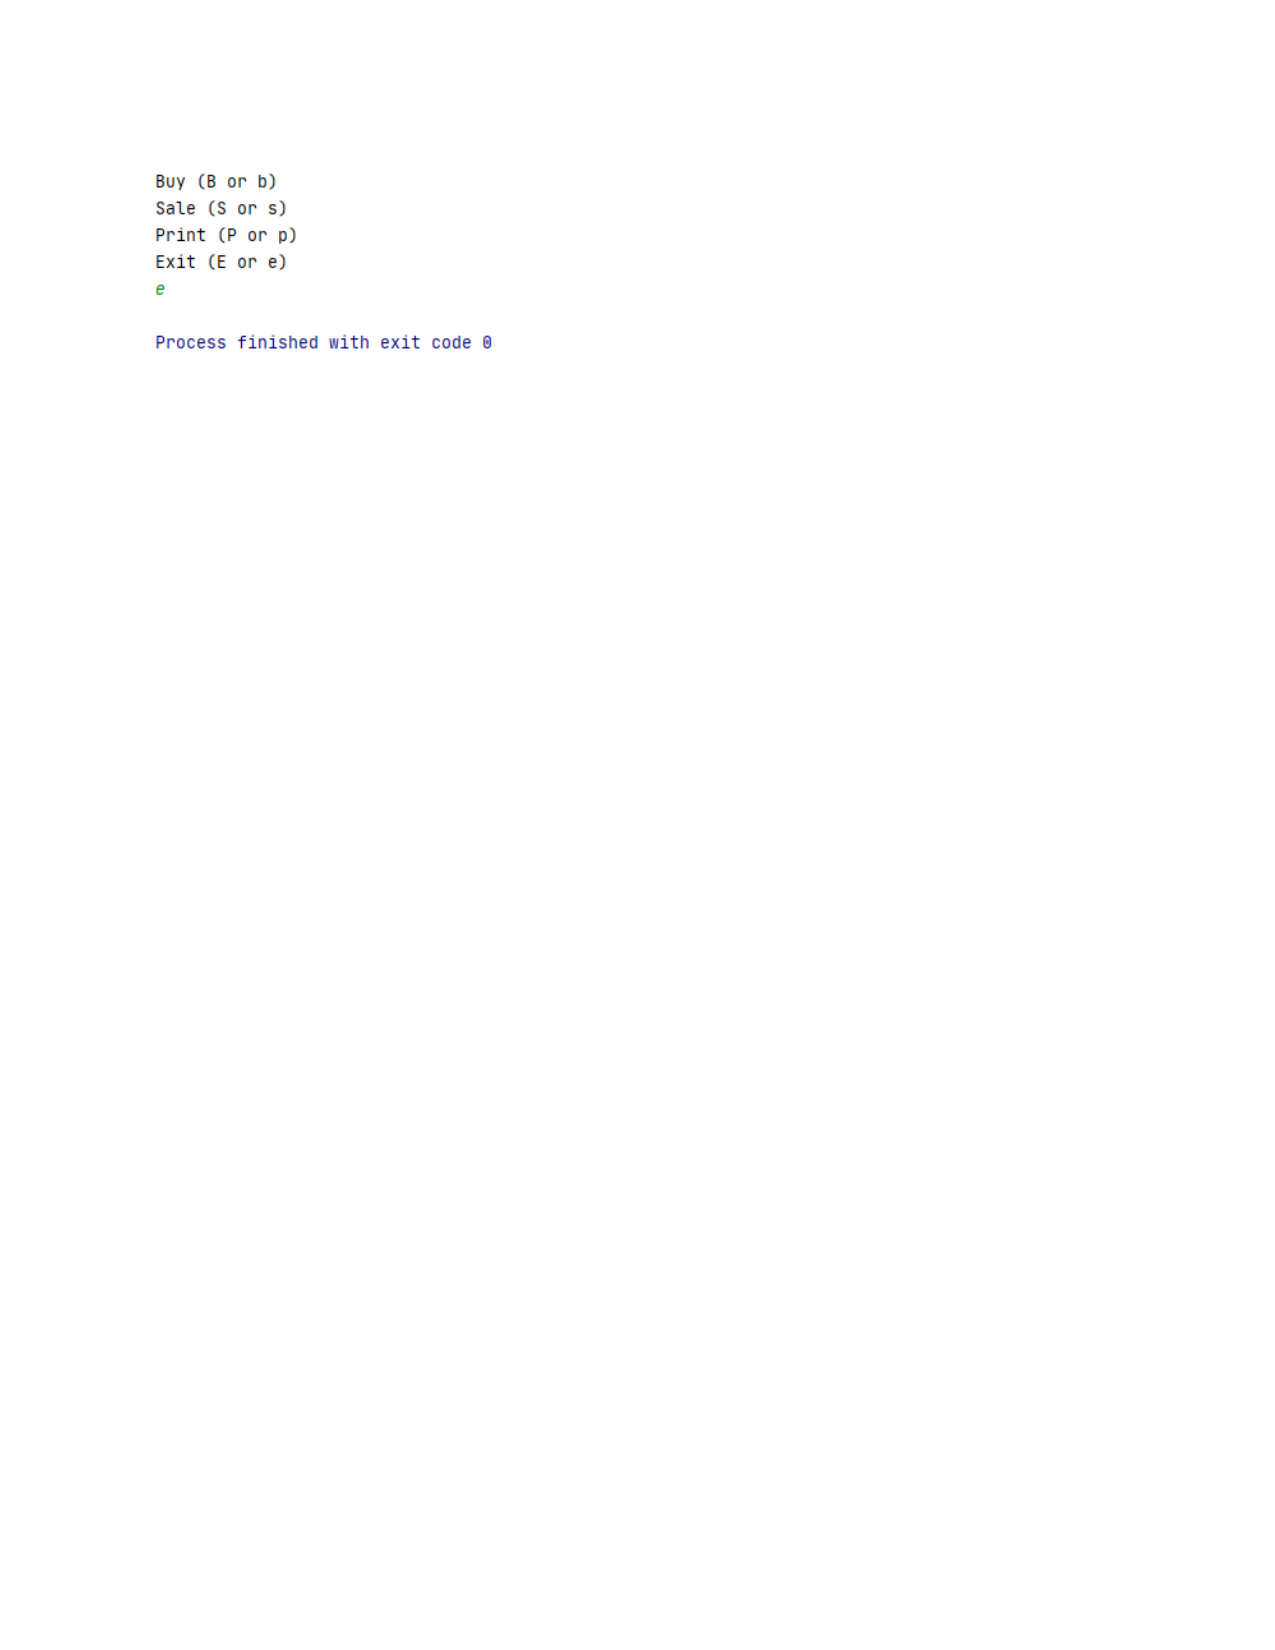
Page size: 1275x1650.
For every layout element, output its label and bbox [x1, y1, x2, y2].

picture [150, 150, 217, 360]
